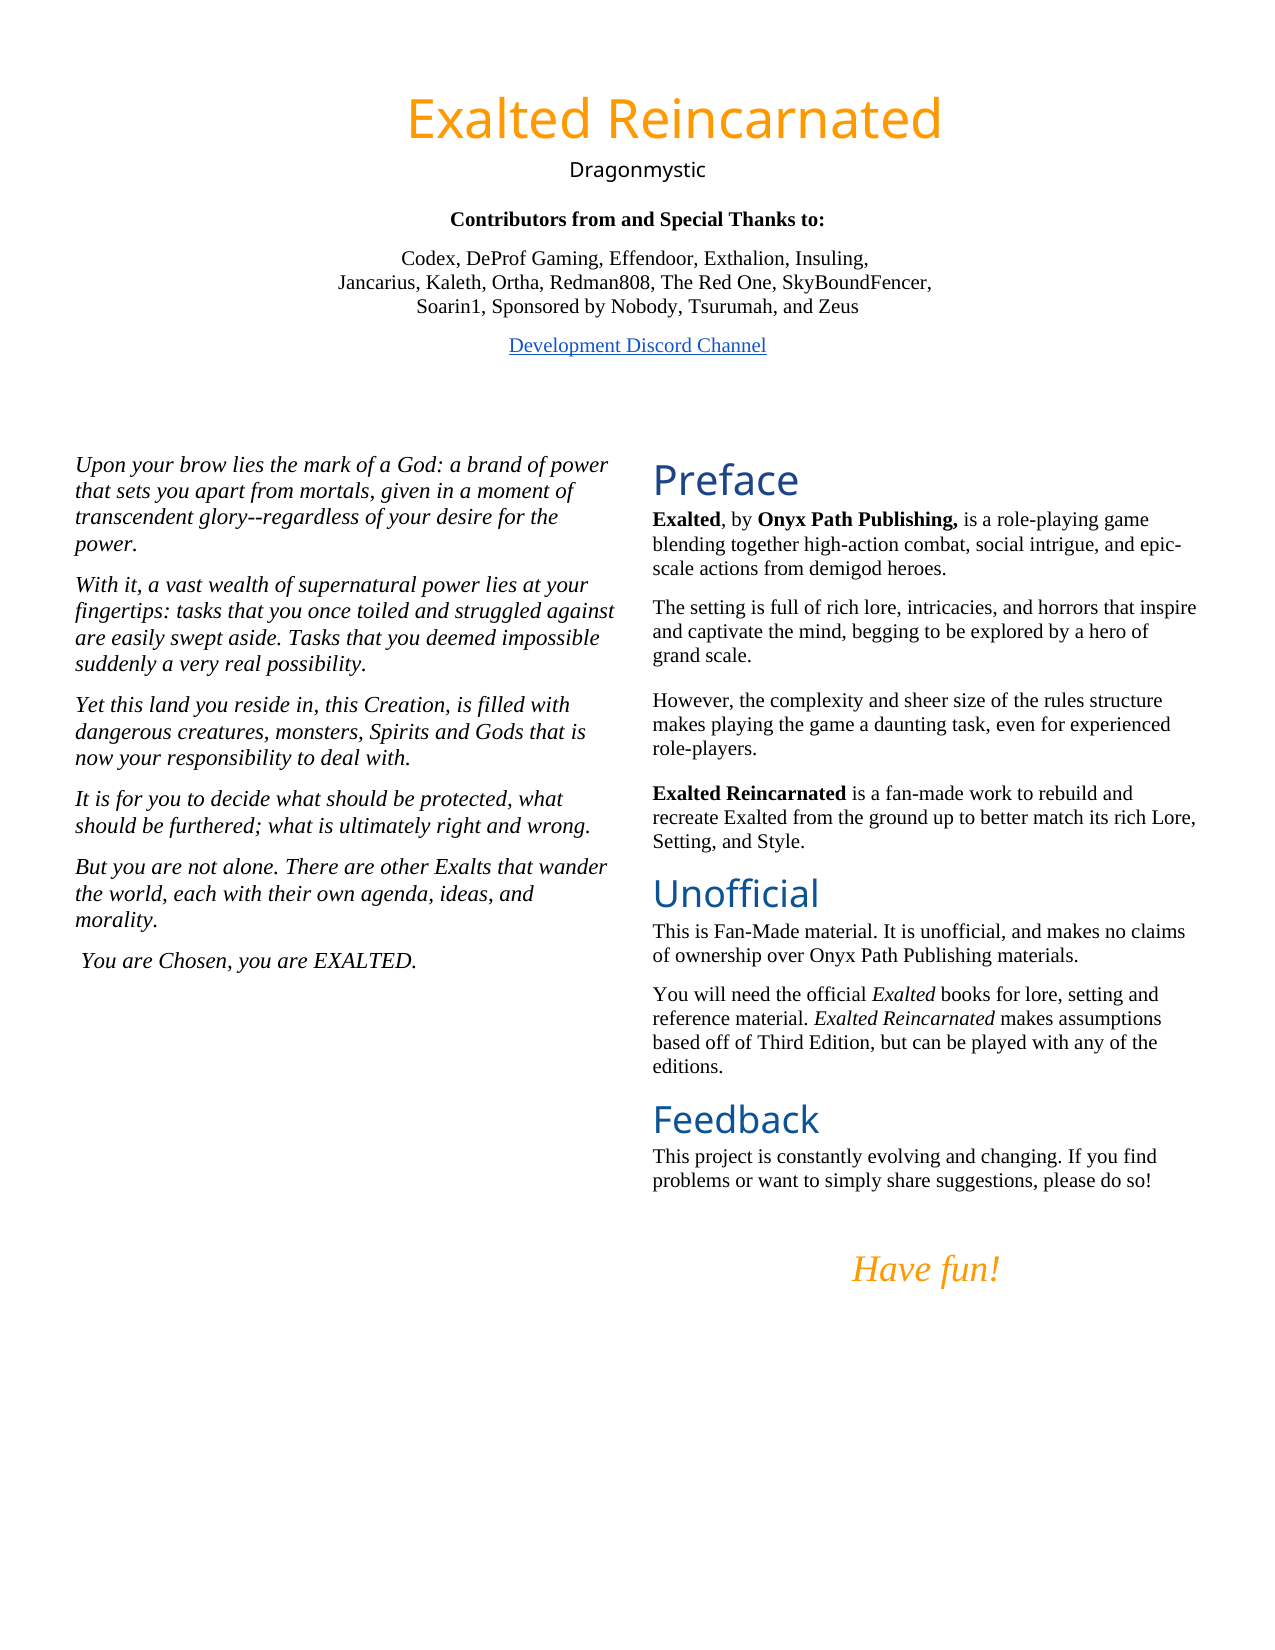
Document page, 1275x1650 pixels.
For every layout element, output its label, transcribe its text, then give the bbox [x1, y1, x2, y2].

text This project is constantly evolving and changing. If you find problems or want to simply share suggestions, please do so! [652, 1144, 1200, 1192]
text Yet this land you reside in, this Creation, is filled with dangerous creatures, monsters, Spirits and Gods that is now your responsibility to deal with. [75, 691, 622, 771]
text But you are not alone. There are other Exalts that wander the world, each with their own agenda, ideas, and morality. [75, 853, 622, 932]
text You will need the official Exalted books for lore, setting and reference material. Exalted Reincarnated makes assumptions based off of Third Edition, but can be played with any of the editions. [652, 982, 1200, 1078]
text However, the complexity and sheer size of the rules structure makes playing the game a daunting task, even for experienced role-players. [652, 688, 1200, 760]
text Have fun! [652, 1246, 1200, 1289]
text Codex, DeProf Gaming, Effendoor, Exthalion, Insuling, Jancarius, Kaleth, Ortha, Redman808, The Red One, SkyBoundFencer, Soarin1, Sponsored by Nobody, Tsurumah, and Zeus [75, 246, 1200, 318]
text The setting is full of rich lore, intricacies, and horrors that inspire and captivate the mind, begging to be explored by a hero of grand scale. [652, 594, 1200, 667]
text You are Chosen, you are EXALTED. [75, 947, 622, 974]
text Exalted Reincarnated is a fan-made work to rebuild and recreate Exalted from the ground up to better match its rich Lore, Setting, and Style. [652, 781, 1200, 853]
text This is Fan-Made material. It is unofficial, and makes no claims of ownership over Onyx Path Publishing materials. [652, 919, 1200, 967]
text With it, a vast wealth of supernatural power lies at your fingertips: tasks that you once toiled and struggled against are easily swept aside. Tasks that you deemed impossible suddenly a very real possibility. [75, 571, 622, 676]
subtitle Dragonmystic [75, 155, 1200, 183]
text Development Discord Channel [75, 333, 1200, 357]
text Contributors from and Special Thanks to: [75, 207, 1200, 231]
text Upon your brow lies the mark of a God: a brand of power that sets you apart from mortals, given in a moment of transcendent glory--regardless of your desire for the power. [75, 451, 622, 556]
title Exalted Reincarnated [75, 81, 1200, 155]
subtitle Feedback [652, 1093, 1200, 1144]
subtitle Preface [652, 451, 1200, 507]
text Exalted, by Onyx Path Publishing, is a role-playing game blending together high-action combat, social intrigue, and epic-scale actions from demigod heroes. [652, 507, 1200, 579]
text It is for you to decide what should be protected, what should be furthered; what is ultimately right and wrong. [75, 786, 622, 838]
subtitle Unofficial [652, 868, 1200, 919]
